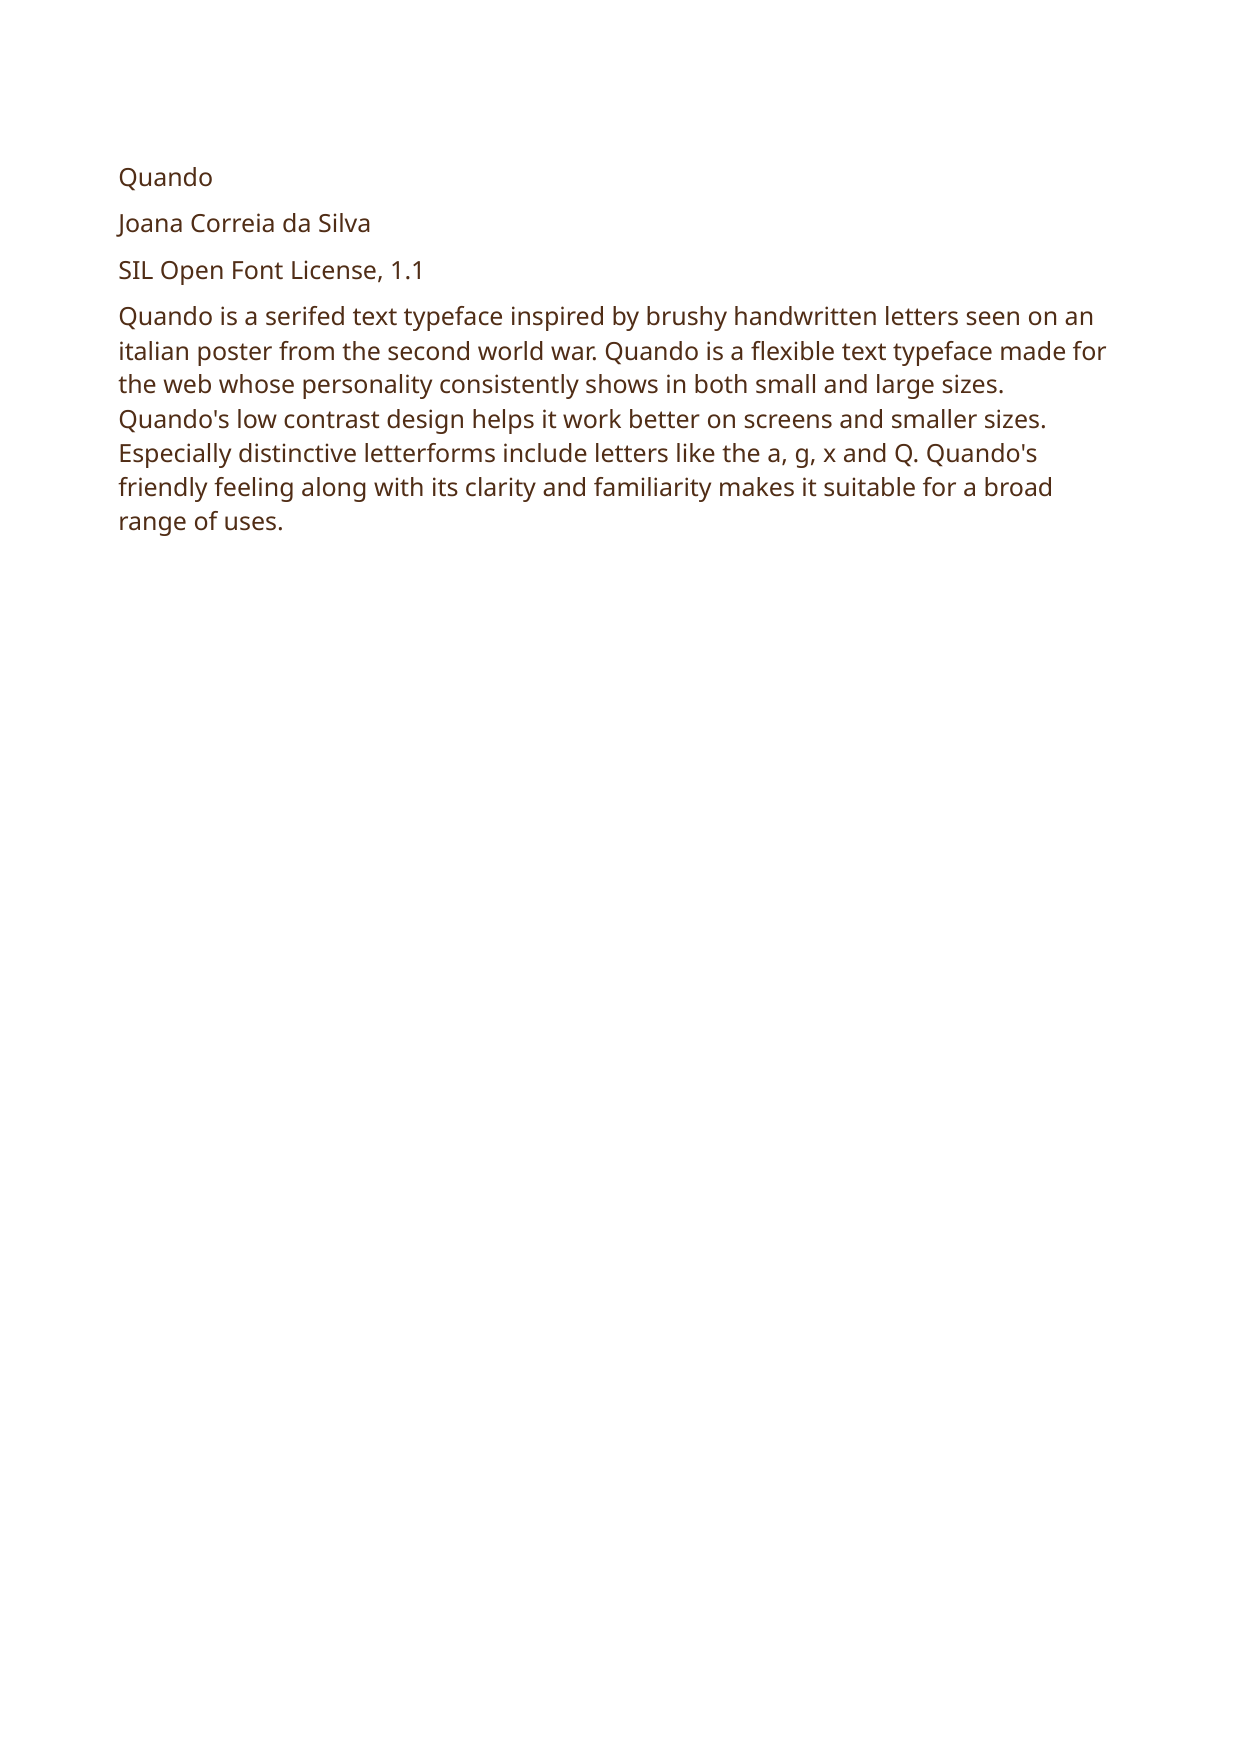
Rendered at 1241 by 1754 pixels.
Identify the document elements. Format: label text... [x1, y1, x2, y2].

text Quando is a serifed text typeface inspired by brushy handwritten letters seen on an italian poster from the second world war. Quando is a flexible text typeface made for the web whose personality consistently shows in both small and large sizes. Quando's low contrast design helps it work better on screens and smaller sizes. Especially distinctive letterforms include letters like the a, g, x and Q. Quando's friendly feeling along with its clarity and familiarity makes it suitable for a broad range of uses. [118, 299, 1122, 537]
text Joana Correia da Silva [118, 206, 1122, 240]
text SIL Open Font License, 1.1 [118, 252, 1122, 287]
text Quando [118, 159, 1122, 193]
